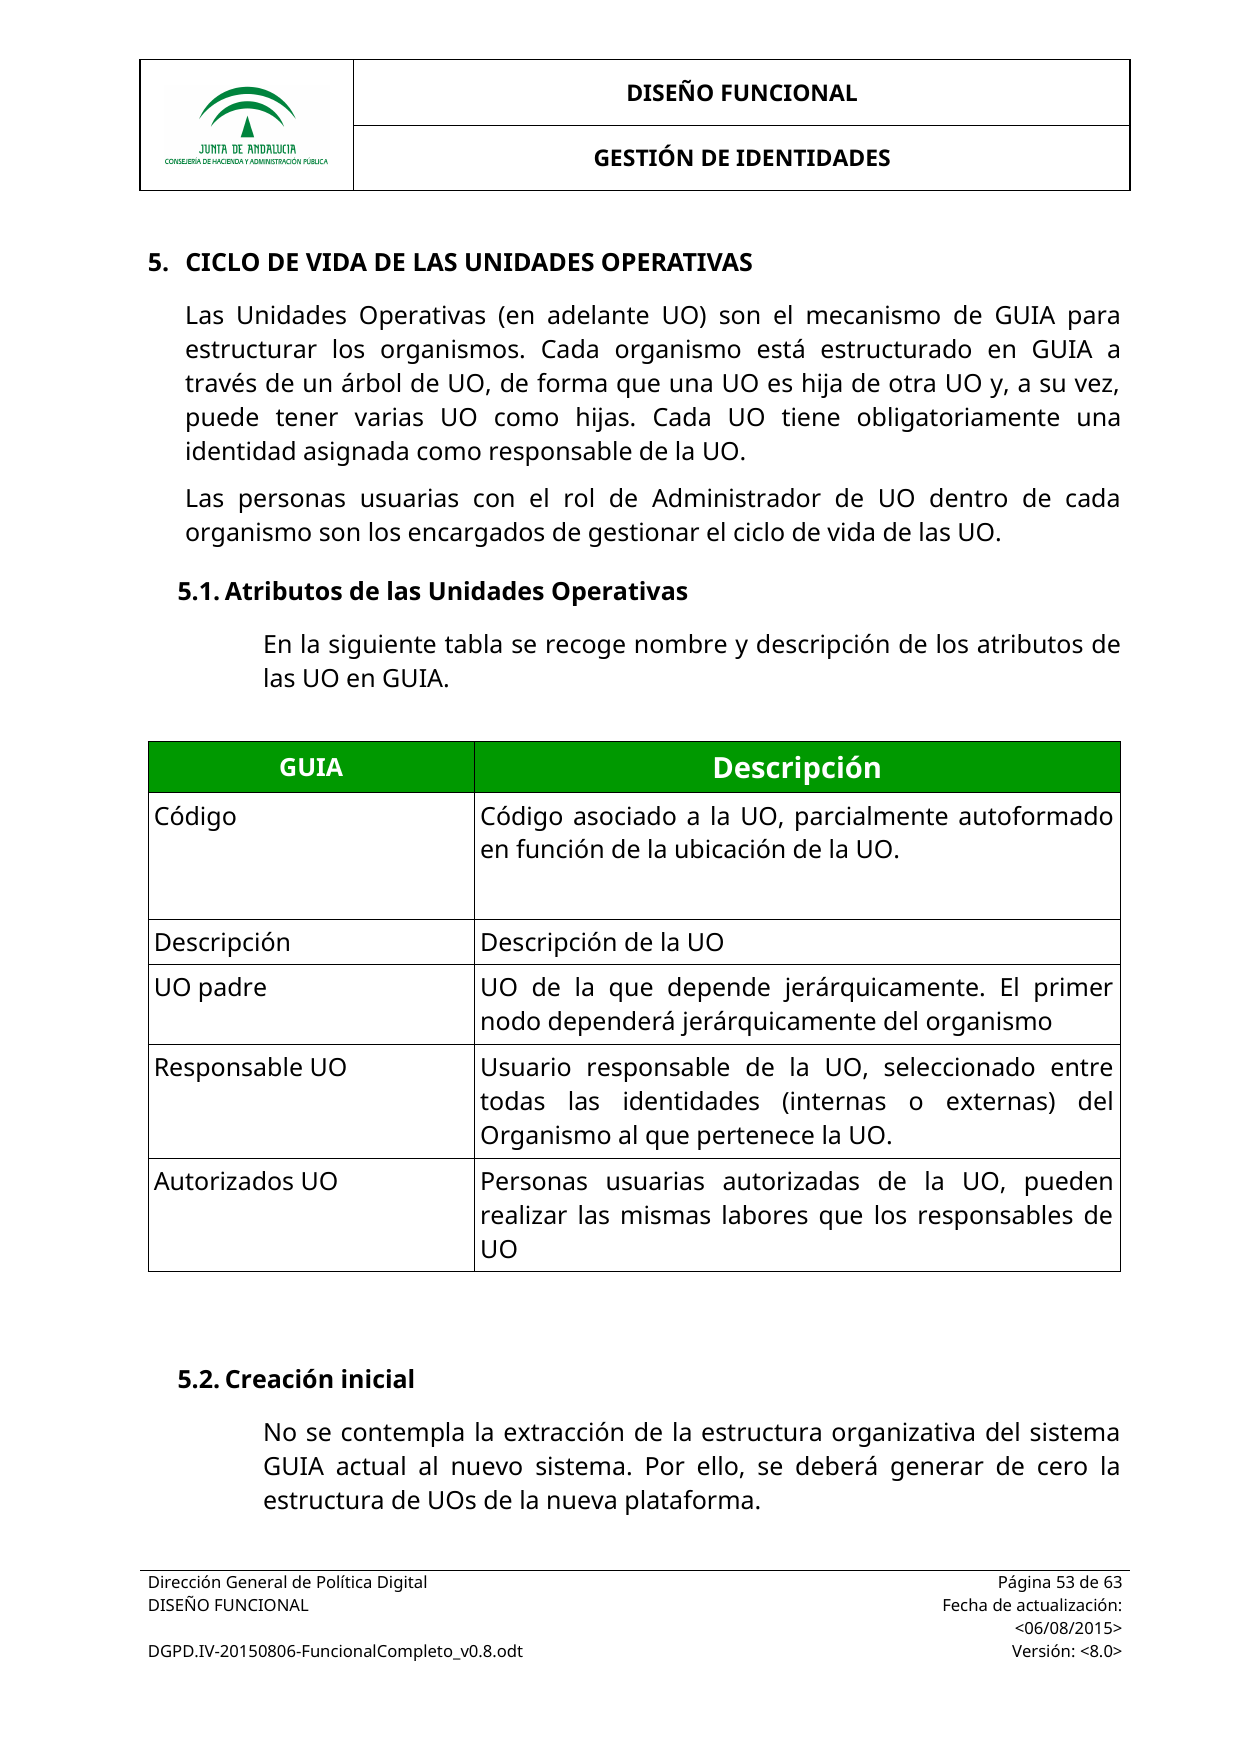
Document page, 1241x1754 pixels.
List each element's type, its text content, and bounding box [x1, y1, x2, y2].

table_cell Autorizados UO [149, 1159, 474, 1271]
table_cell Código [149, 793, 474, 918]
subtitle Atributos de las Unidades Operativas [177, 573, 1122, 608]
table_cell Responsable UO [149, 1045, 474, 1158]
table_header GUIA [149, 742, 474, 792]
table_cell Usuario responsable de la UO, seleccionado entre todas las identidades (internas o externas) del Organismo al que pertenece la UO. [475, 1045, 1120, 1158]
table_cell Descripción de la UO [475, 920, 1120, 964]
subtitle CICLO DE VIDA DE LAS UNIDADES OPERATIVAS [148, 245, 1122, 279]
subtitle Creación inicial [177, 1362, 1122, 1396]
table_cell UO padre [149, 965, 474, 1044]
text En la siguiente tabla se recoge nombre y descripción de los atributos de las UO en GUIA. [263, 626, 1122, 694]
text No se contempla la extracción de la estructura organizativa del sistema GUIA actual al nuevo sistema. Por ello, se deberá generar de cero la estructura de UOs de la nueva plataforma. [263, 1414, 1122, 1517]
picture [164, 85, 330, 165]
text Las Unidades Operativas (en adelante UO) son el mecanismo de GUIA para estructurar los organismos. Cada organismo está estructurado en GUIA a través de un árbol de UO, de forma que una UO es hija de otra UO y, a su vez, puede tener varias UO como hijas. Cada UO tiene obligatoriamente una identidad asignada como responsable de la UO. [185, 298, 1122, 468]
table_cell Descripción [149, 920, 474, 964]
table_cell UO de la que depende jerárquicamente. El primer nodo dependerá jerárquicamente del organismo [475, 965, 1120, 1044]
table_cell Código asociado a la UO, parcialmente autoformado en función de la ubicación de la UO. [475, 793, 1120, 918]
table_header Descripción [475, 742, 1120, 792]
table_cell Personas usuarias autorizadas de la UO, pueden realizar las mismas labores que los responsables de UO [475, 1159, 1120, 1271]
text Las personas usuarias con el rol de Administrador de UO dentro de cada organismo son los encargados de gestionar el ciclo de vida de las UO. [185, 480, 1122, 548]
